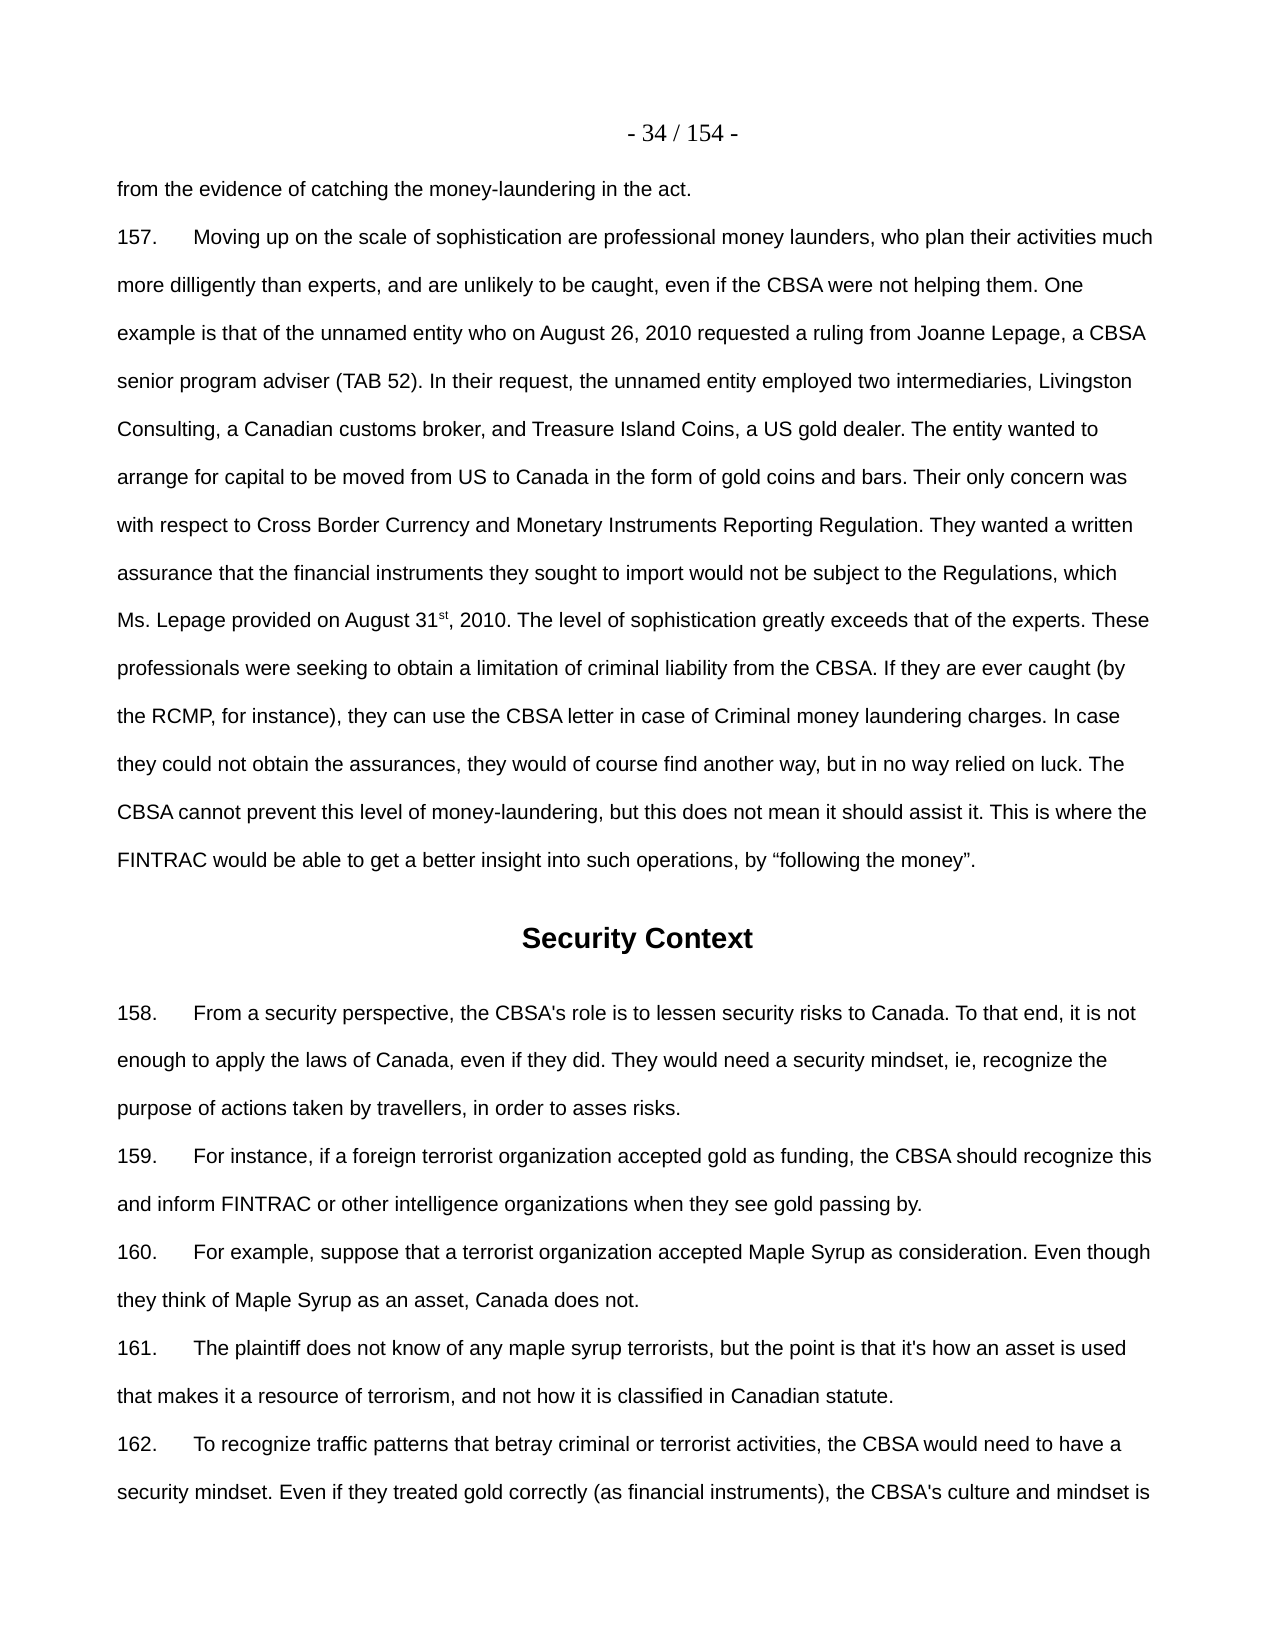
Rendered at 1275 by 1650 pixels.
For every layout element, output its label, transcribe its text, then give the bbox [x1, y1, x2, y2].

subtitle From a security perspective, the CBSA's role is to lessen security risks to Canada. To that end, it is not enough to apply the laws of Canada, even if they did. They would need a security mindset, ie, recognize the purpose of actions taken by travellers, in order to asses risks. [117, 1000, 1157, 1120]
subtitle The plaintiff does not know of any maple syrup terrorists, but the point is that it's how an asset is used that makes it a resource of terrorism, and not how it is classified in Canadian statute. [117, 1336, 1157, 1408]
subtitle For instance, if a foreign terrorist organization accepted gold as funding, the CBSA should recognize this and inform FINTRAC or other intelligence organizations when they see gold passing by. [117, 1144, 1157, 1216]
subtitle from the evidence of catching the money-laundering in the act. [117, 177, 1157, 201]
subtitle For example, suppose that a terrorist organization accepted Maple Syrup as consideration. Even though they think of Maple Syrup as an asset, Canada does not. [117, 1240, 1157, 1312]
subtitle Security Context [118, 921, 1157, 954]
subtitle Moving up on the scale of sophistication are professional money launders, who plan their activities much more dilligently than experts, and are unlikely to be caught, even if the CBSA were not helping them. One example is that of the unnamed entity who on August 26, 2010 requested a ruling from Joanne Lepage, a CBSA senior program adviser (TAB 52). In their request, the unnamed entity employed two intermediaries, Livingston Consulting, a Canadian customs broker, and Treasure Island Coins, a US gold dealer. The entity wanted to arrange for capital to be moved from US to Canada in the form of gold coins and bars. Their only concern was with respect to Cross Border Currency and Monetary Instruments Reporting Regulation. They wanted a written assurance that the financial instruments they sought to import would not be subject to the Regulations, which Ms. Lepage provided on August 31st, 2010. The level of sophistication greatly exceeds that of the experts. These professionals were seeking to obtain a limitation of criminal liability from the CBSA. If they are ever caught (by the RCMP, for instance), they can use the CBSA letter in case of Criminal money laundering charges. In case they could not obtain the assurances, they would of course find another way, but in no way relied on luck. The CBSA cannot prevent this level of money-laundering, but this does not mean it should assist it. This is where the FINTRAC would be able to get a better insight into such operations, by “following the money”. [117, 225, 1157, 872]
subtitle To recognize traffic patterns that betray criminal or terrorist activities, the CBSA would need to have a security mindset. Even if they treated gold correctly (as financial instruments), the CBSA's culture and mindset is [117, 1432, 1157, 1503]
